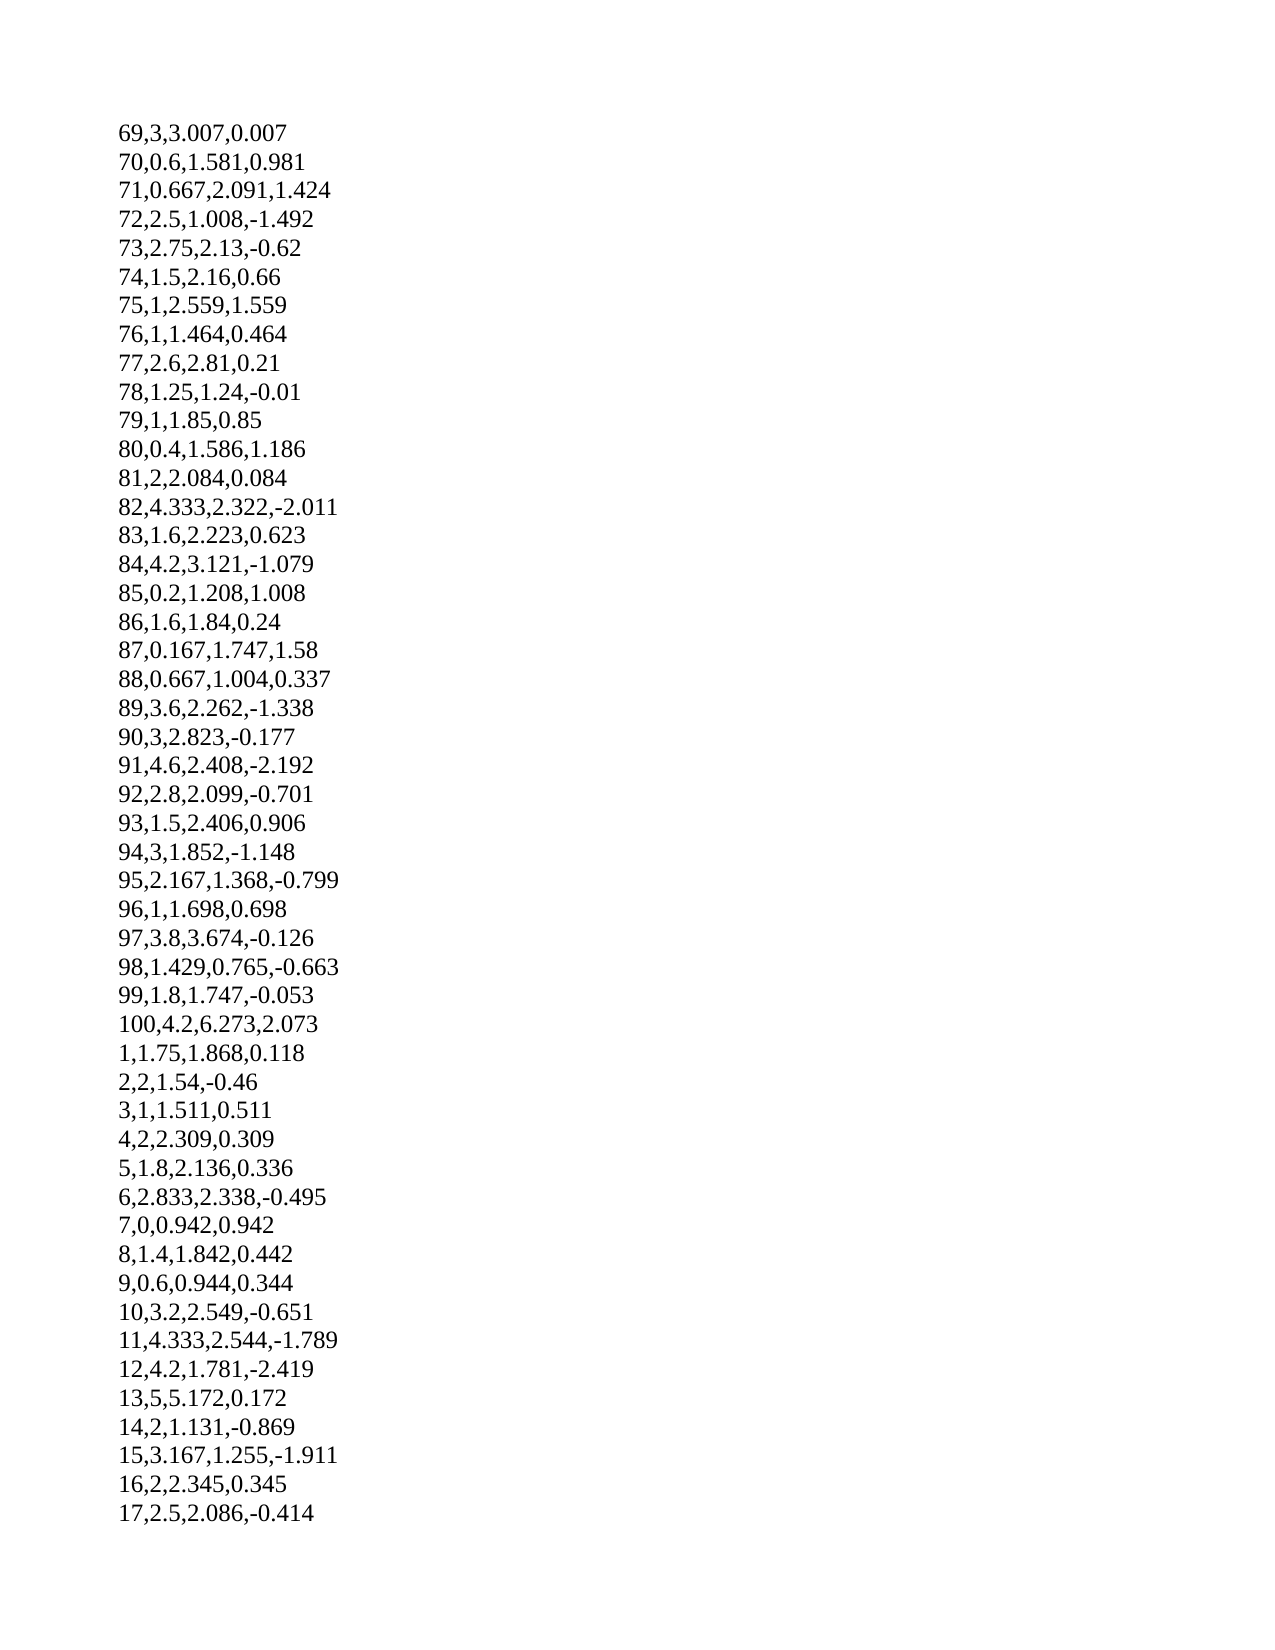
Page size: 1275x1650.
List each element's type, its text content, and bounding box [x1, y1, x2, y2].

text 82,4.333,2.322,-2.011 [118, 492, 1157, 521]
text 79,1,1.85,0.85 [118, 406, 1157, 434]
text 100,4.2,6.273,2.073 [118, 1009, 1157, 1038]
text 80,0.4,1.586,1.186 [118, 434, 1157, 463]
text 89,3.6,2.262,-1.338 [118, 693, 1157, 722]
text 88,0.667,1.004,0.337 [118, 664, 1157, 693]
text 84,4.2,3.121,-1.079 [118, 549, 1157, 578]
text 78,1.25,1.24,-0.01 [118, 377, 1157, 406]
text 85,0.2,1.208,1.008 [118, 578, 1157, 607]
text 73,2.75,2.13,-0.62 [118, 233, 1157, 262]
text 13,5,5.172,0.172 [118, 1383, 1157, 1412]
text 11,4.333,2.544,-1.789 [118, 1326, 1157, 1354]
text 75,1,2.559,1.559 [118, 291, 1157, 319]
text 17,2.5,2.086,-0.414 [118, 1498, 1157, 1527]
text 97,3.8,3.674,-0.126 [118, 923, 1157, 952]
text 10,3.2,2.549,-0.651 [118, 1297, 1157, 1326]
text 3,1,1.511,0.511 [118, 1096, 1157, 1124]
text 81,2,2.084,0.084 [118, 463, 1157, 492]
text 6,2.833,2.338,-0.495 [118, 1182, 1157, 1211]
text 9,0.6,0.944,0.344 [118, 1268, 1157, 1297]
text 5,1.8,2.136,0.336 [118, 1153, 1157, 1182]
text 90,3,2.823,-0.177 [118, 722, 1157, 751]
text 86,1.6,1.84,0.24 [118, 607, 1157, 636]
text 12,4.2,1.781,-2.419 [118, 1354, 1157, 1383]
text 70,0.6,1.581,0.981 [118, 147, 1157, 176]
text 98,1.429,0.765,-0.663 [118, 952, 1157, 981]
text 74,1.5,2.16,0.66 [118, 262, 1157, 291]
text 99,1.8,1.747,-0.053 [118, 981, 1157, 1009]
text 83,1.6,2.223,0.623 [118, 521, 1157, 549]
text 4,2,2.309,0.309 [118, 1124, 1157, 1153]
text 76,1,1.464,0.464 [118, 319, 1157, 348]
text 87,0.167,1.747,1.58 [118, 636, 1157, 664]
text 8,1.4,1.842,0.442 [118, 1239, 1157, 1268]
text 71,0.667,2.091,1.424 [118, 176, 1157, 204]
text 14,2,1.131,-0.869 [118, 1412, 1157, 1441]
text 2,2,1.54,-0.46 [118, 1067, 1157, 1096]
text 16,2,2.345,0.345 [118, 1469, 1157, 1498]
text 94,3,1.852,-1.148 [118, 837, 1157, 866]
text 95,2.167,1.368,-0.799 [118, 866, 1157, 894]
text 96,1,1.698,0.698 [118, 894, 1157, 923]
text 15,3.167,1.255,-1.911 [118, 1441, 1157, 1469]
text 72,2.5,1.008,-1.492 [118, 204, 1157, 233]
text 1,1.75,1.868,0.118 [118, 1038, 1157, 1067]
text 69,3,3.007,0.007 [118, 118, 1157, 147]
text 7,0,0.942,0.942 [118, 1211, 1157, 1239]
text 92,2.8,2.099,-0.701 [118, 779, 1157, 808]
text 91,4.6,2.408,-2.192 [118, 751, 1157, 779]
text 77,2.6,2.81,0.21 [118, 348, 1157, 377]
text 93,1.5,2.406,0.906 [118, 808, 1157, 837]
